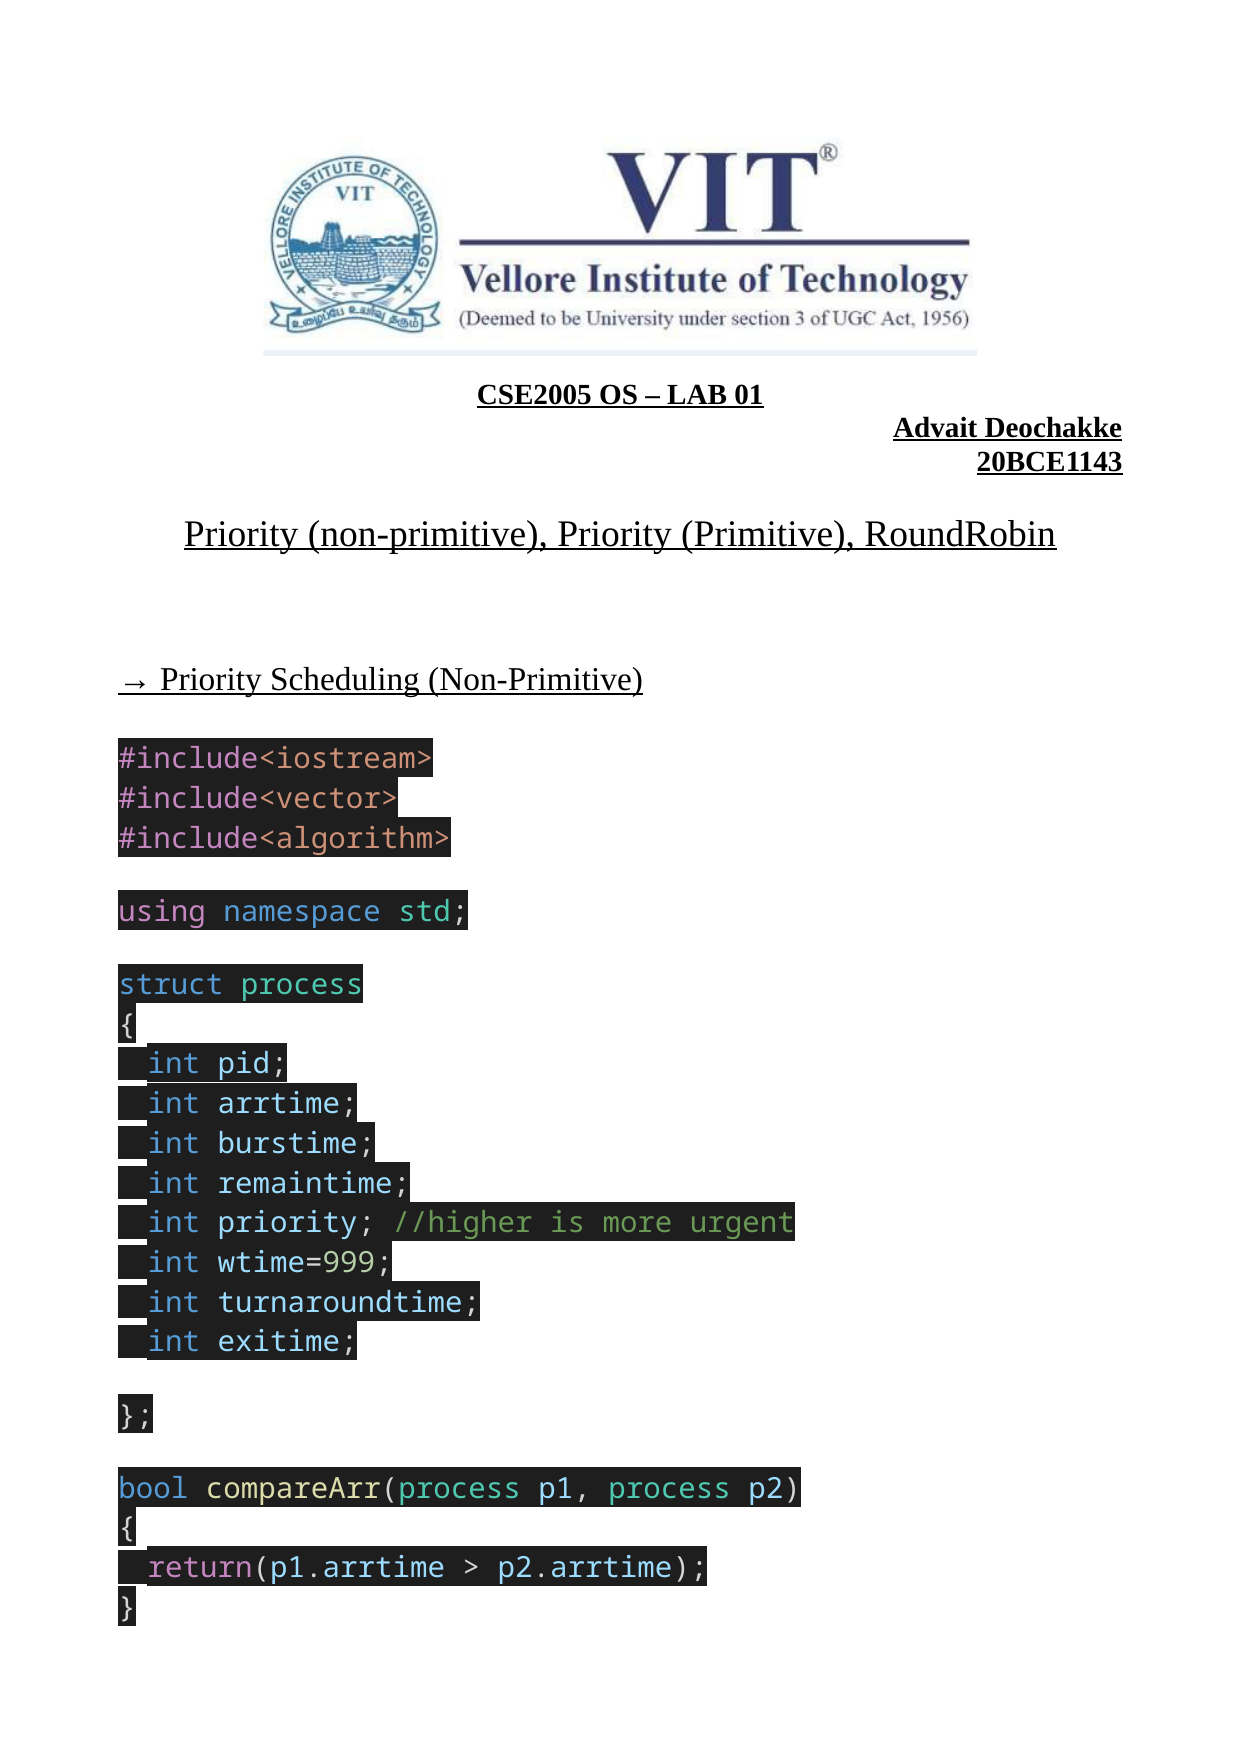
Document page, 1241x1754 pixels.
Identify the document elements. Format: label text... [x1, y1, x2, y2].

text int arrtime; [118, 1082, 1122, 1122]
text #include<vector> [118, 777, 1122, 817]
text Priority (non-primitive), Priority (Primitive), RoundRobin [118, 511, 1122, 554]
text using namespace std; [118, 890, 1122, 930]
text } [118, 1586, 1122, 1626]
text { [118, 1507, 1122, 1546]
text int remaintime; [118, 1162, 1122, 1202]
text { [118, 1003, 1122, 1043]
text Advait Deochakke [118, 410, 1122, 444]
text #include<algorithm> [118, 817, 1122, 857]
text int burstime; [118, 1122, 1122, 1162]
text CSE2005 OS – LAB 01 [118, 377, 1122, 410]
text return(p1.arrtime > p2.arrtime); [118, 1546, 1122, 1586]
text 20BCE1143 [118, 444, 1122, 477]
text int wtime=999; [118, 1241, 1122, 1281]
picture [263, 118, 977, 356]
text int exitime; [118, 1321, 1122, 1360]
text int pid; [118, 1043, 1122, 1082]
text }; [118, 1394, 1122, 1433]
text struct process [118, 963, 1122, 1003]
text → Priority Scheduling (Non-Primitive) [118, 659, 1122, 698]
text int priority; //higher is more urgent [118, 1202, 1122, 1241]
text #include<iostream> [118, 738, 1122, 777]
text bool compareArr(process p1, process p2) [118, 1467, 1122, 1507]
text int turnaroundtime; [118, 1281, 1122, 1321]
